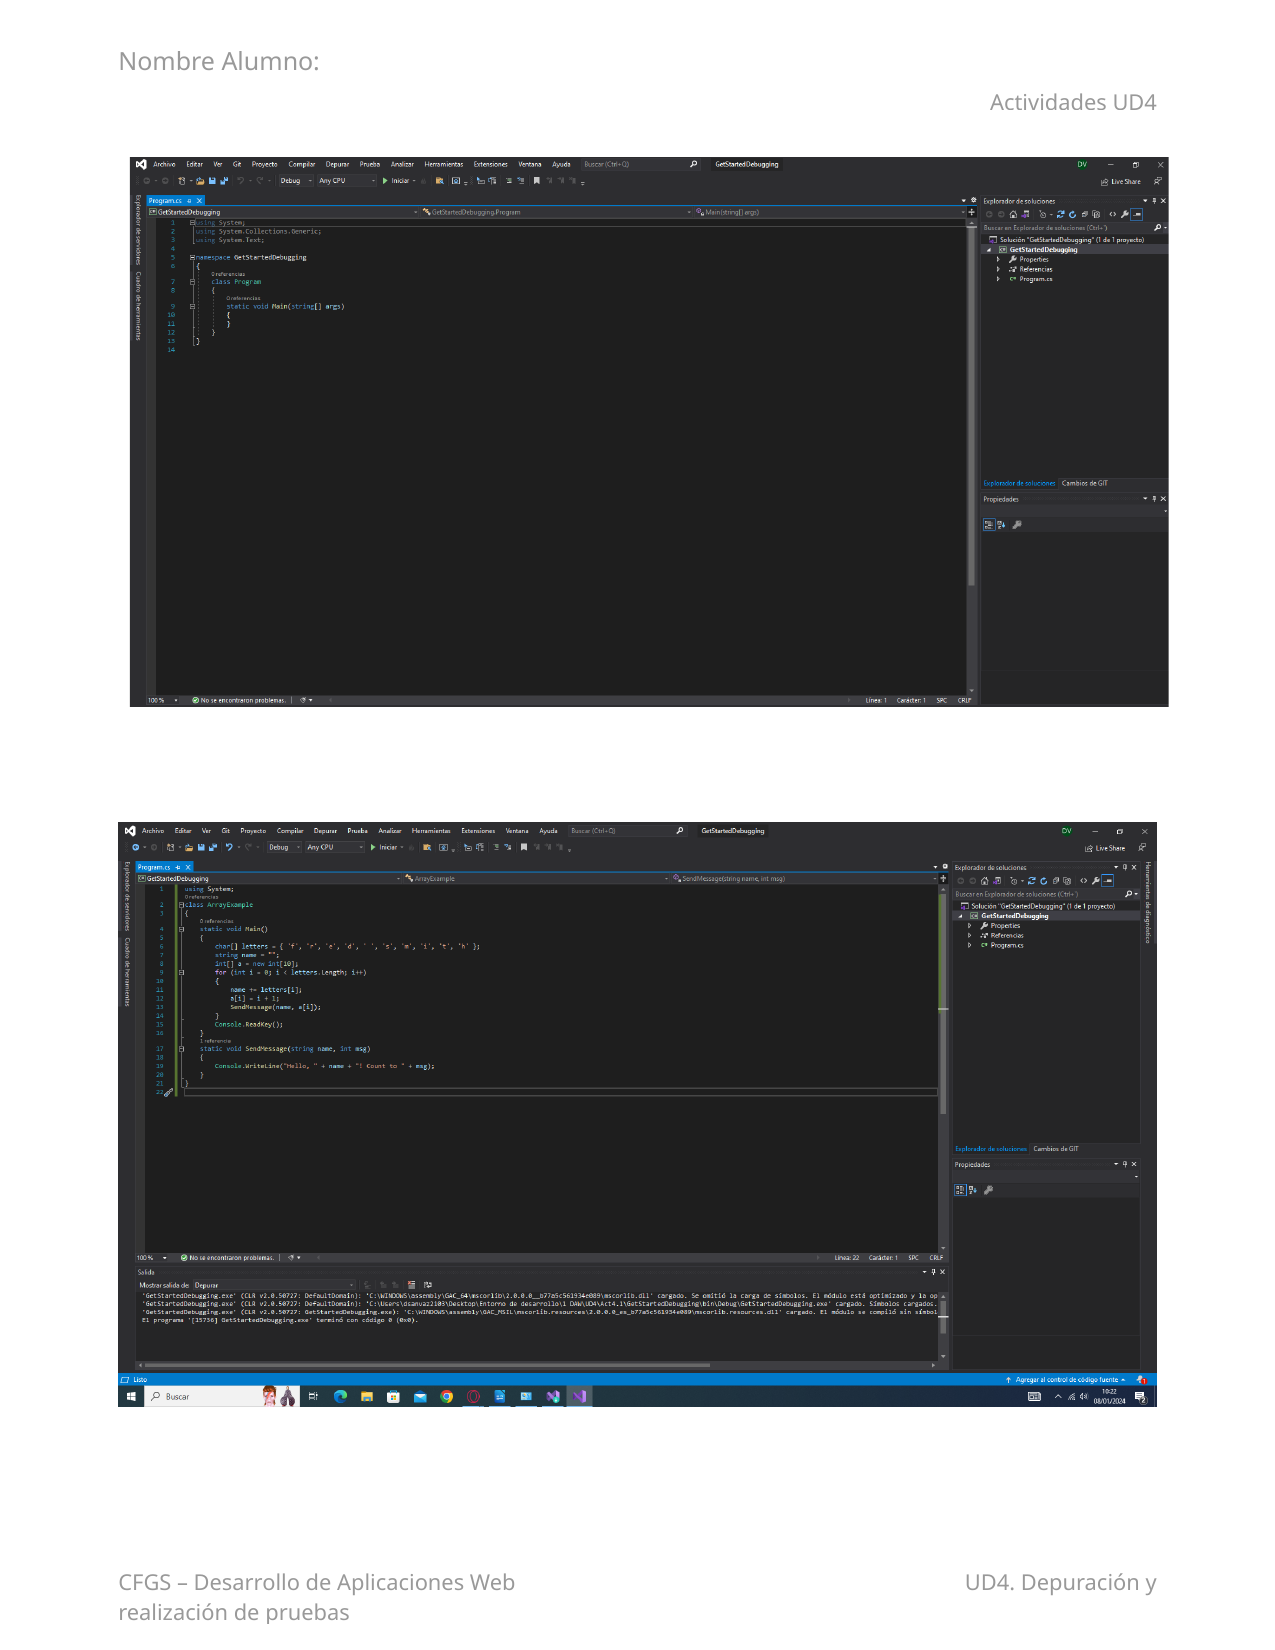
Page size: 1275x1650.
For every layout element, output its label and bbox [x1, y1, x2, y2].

picture [118, 822, 1157, 1407]
picture [129, 157, 1169, 707]
